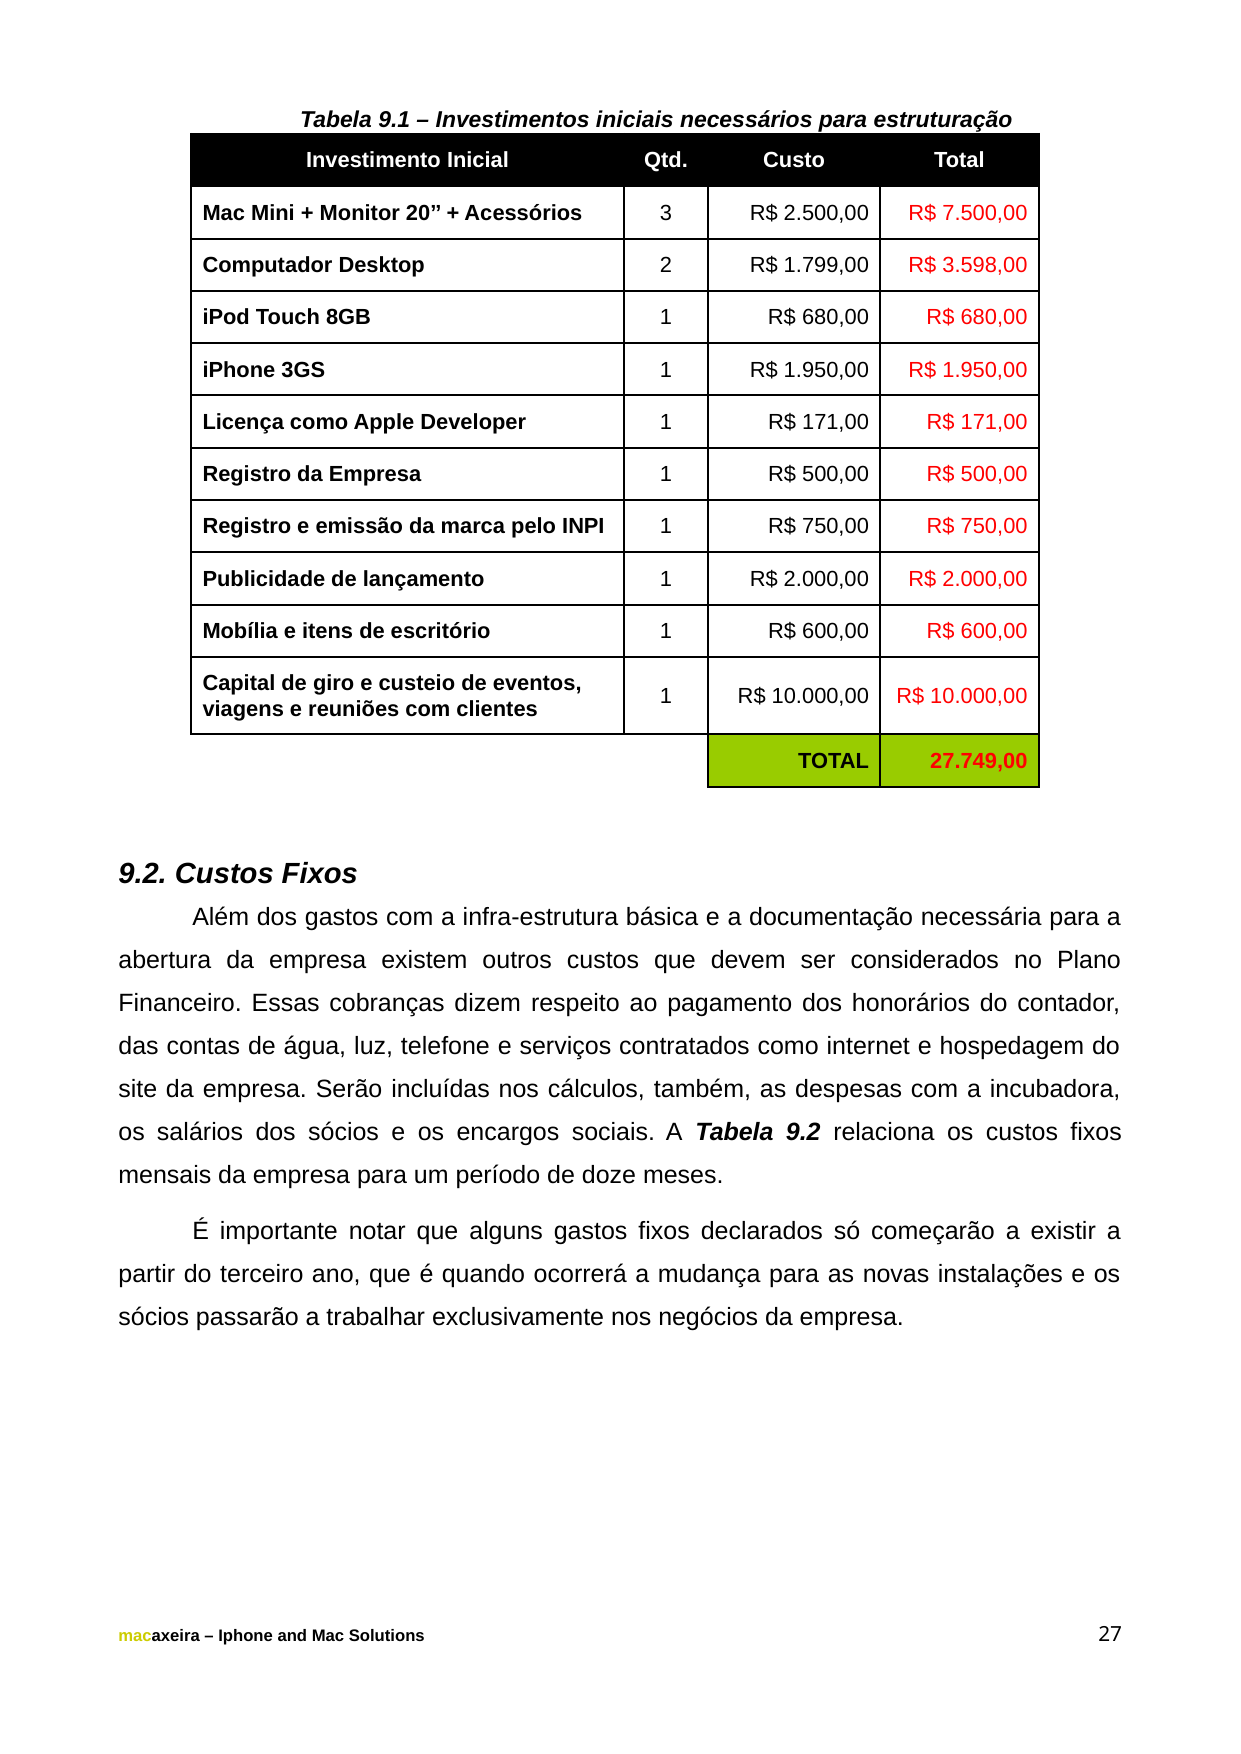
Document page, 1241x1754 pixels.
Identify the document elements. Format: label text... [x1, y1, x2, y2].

text Além dos gastos com a infra-estrutura básica e a documentação necessária para a abertura da empresa existem outros custos que devem ser considerados no Plano Financeiro. Essas cobranças dizem respeito ao pagamento dos honorários do contador, das contas de água, luz, telefone e serviços contratados como internet e hospedagem do site da empresa. Serão incluídas nos cálculos, também, as despesas com a incubadora, os salários dos sócios e os encargos sociais. A Tabela 9.2 relaciona os custos fixos mensais da empresa para um período de doze meses. [118, 902, 1122, 1189]
table_cell [624, 735, 707, 786]
table_header Total [881, 135, 1038, 185]
table_cell R$ 7.500,00 [881, 187, 1038, 237]
table_cell 1 [625, 449, 707, 499]
table_cell R$ 600,00 [709, 606, 879, 656]
table_cell R$ 680,00 [881, 292, 1038, 342]
table_cell iPhone 3GS [192, 344, 623, 394]
table_cell 1 [625, 501, 707, 551]
table_cell 1 [625, 553, 707, 603]
table_cell R$ 2.000,00 [881, 553, 1038, 603]
table_cell 1 [625, 606, 707, 656]
table_cell R$ 1.950,00 [881, 344, 1038, 394]
table_header Custo [709, 135, 879, 185]
table_cell R$ 1.799,00 [709, 240, 879, 290]
table_cell Registro da Empresa [192, 449, 623, 499]
table_cell R$ 2.500,00 [709, 187, 879, 237]
table_cell R$ 600,00 [881, 606, 1038, 656]
table_cell Computador Desktop [192, 240, 623, 290]
table_cell Publicidade de lançamento [192, 553, 623, 603]
table_cell 27.749,00 [881, 735, 1038, 786]
table_cell 1 [625, 396, 707, 447]
table_cell R$ 750,00 [881, 501, 1038, 551]
table_cell R$ 3.598,00 [881, 240, 1038, 290]
table_cell 2 [625, 240, 707, 290]
table_cell [191, 735, 623, 786]
table_cell Licença como Apple Developer [192, 396, 623, 447]
table_cell R$ 500,00 [709, 449, 879, 499]
table_cell R$ 500,00 [881, 449, 1038, 499]
table_cell R$ 10.000,00 [709, 658, 879, 733]
table_cell R$ 171,00 [709, 396, 879, 447]
table_cell 1 [625, 292, 707, 342]
table_cell R$ 2.000,00 [709, 553, 879, 603]
table_cell Mobília e itens de escritório [192, 606, 623, 656]
table_cell R$ 680,00 [709, 292, 879, 342]
table_cell R$ 750,00 [709, 501, 879, 551]
table_header Investimento Inicial [192, 135, 623, 185]
table_cell Mac Mini + Monitor 20’’ + Acessórios [192, 187, 623, 237]
table_cell R$ 10.000,00 [881, 658, 1038, 733]
subtitle 9.2. Custos Fixos [118, 856, 1122, 889]
text É importante notar que alguns gastos fixos declarados só começarão a existir a partir do terceiro ano, que é quando ocorrerá a mudança para as novas instalações e os sócios passarão a trabalhar exclusivamente nos negócios da empresa. [118, 1216, 1122, 1331]
table_cell 3 [625, 187, 707, 237]
table_cell Capital de giro e custeio de eventos, viagens e reuniões com clientes [192, 658, 623, 733]
table_cell TOTAL [709, 735, 879, 786]
table_header Qtd. [625, 135, 707, 185]
table_cell R$ 1.950,00 [709, 344, 879, 394]
table_cell Registro e emissão da marca pelo INPI [192, 501, 623, 551]
table_cell 1 [625, 658, 707, 733]
table_cell 1 [625, 344, 707, 394]
table_cell iPod Touch 8GB [192, 292, 623, 342]
text Tabela 9.1 – Investimentos iniciais necessários para estruturação [192, 106, 1122, 133]
table_cell R$ 171,00 [881, 396, 1038, 447]
